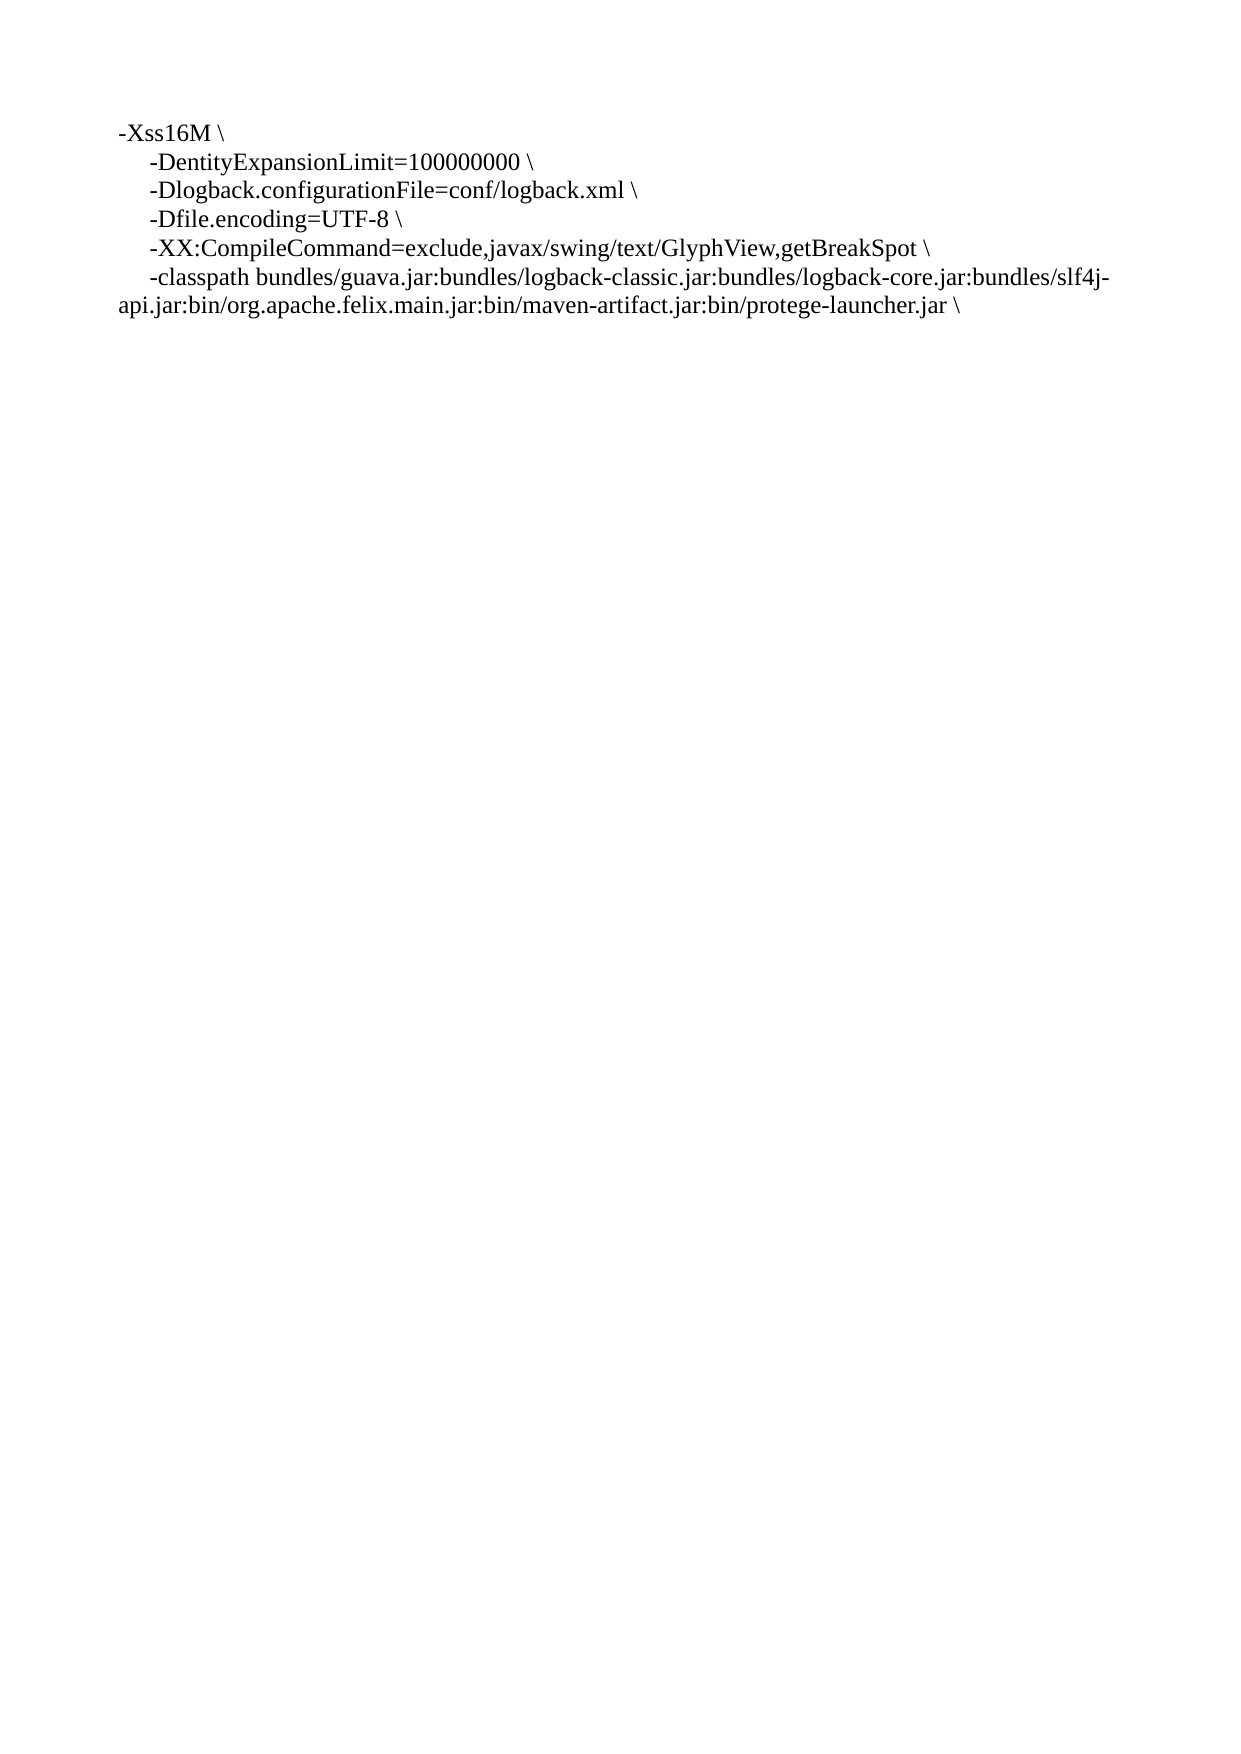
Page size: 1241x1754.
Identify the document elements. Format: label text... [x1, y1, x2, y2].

text -Dlogback.configurationFile=conf/logback.xml \ [118, 176, 1122, 204]
text -DentityExpansionLimit=100000000 \ [118, 147, 1122, 176]
text -XX:CompileCommand=exclude,javax/swing/text/GlyphView,getBreakSpot \ [118, 233, 1122, 262]
text -Dfile.encoding=UTF-8 \ [118, 204, 1122, 233]
text -Xss16M \ [118, 118, 1122, 147]
text -classpath bundles/guava.jar:bundles/logback-classic.jar:bundles/logback-core.jar:bundles/slf4j-api.jar:bin/org.apache.felix.main.jar:bin/maven-artifact.jar:bin/protege-launcher.jar \ [118, 262, 1122, 319]
